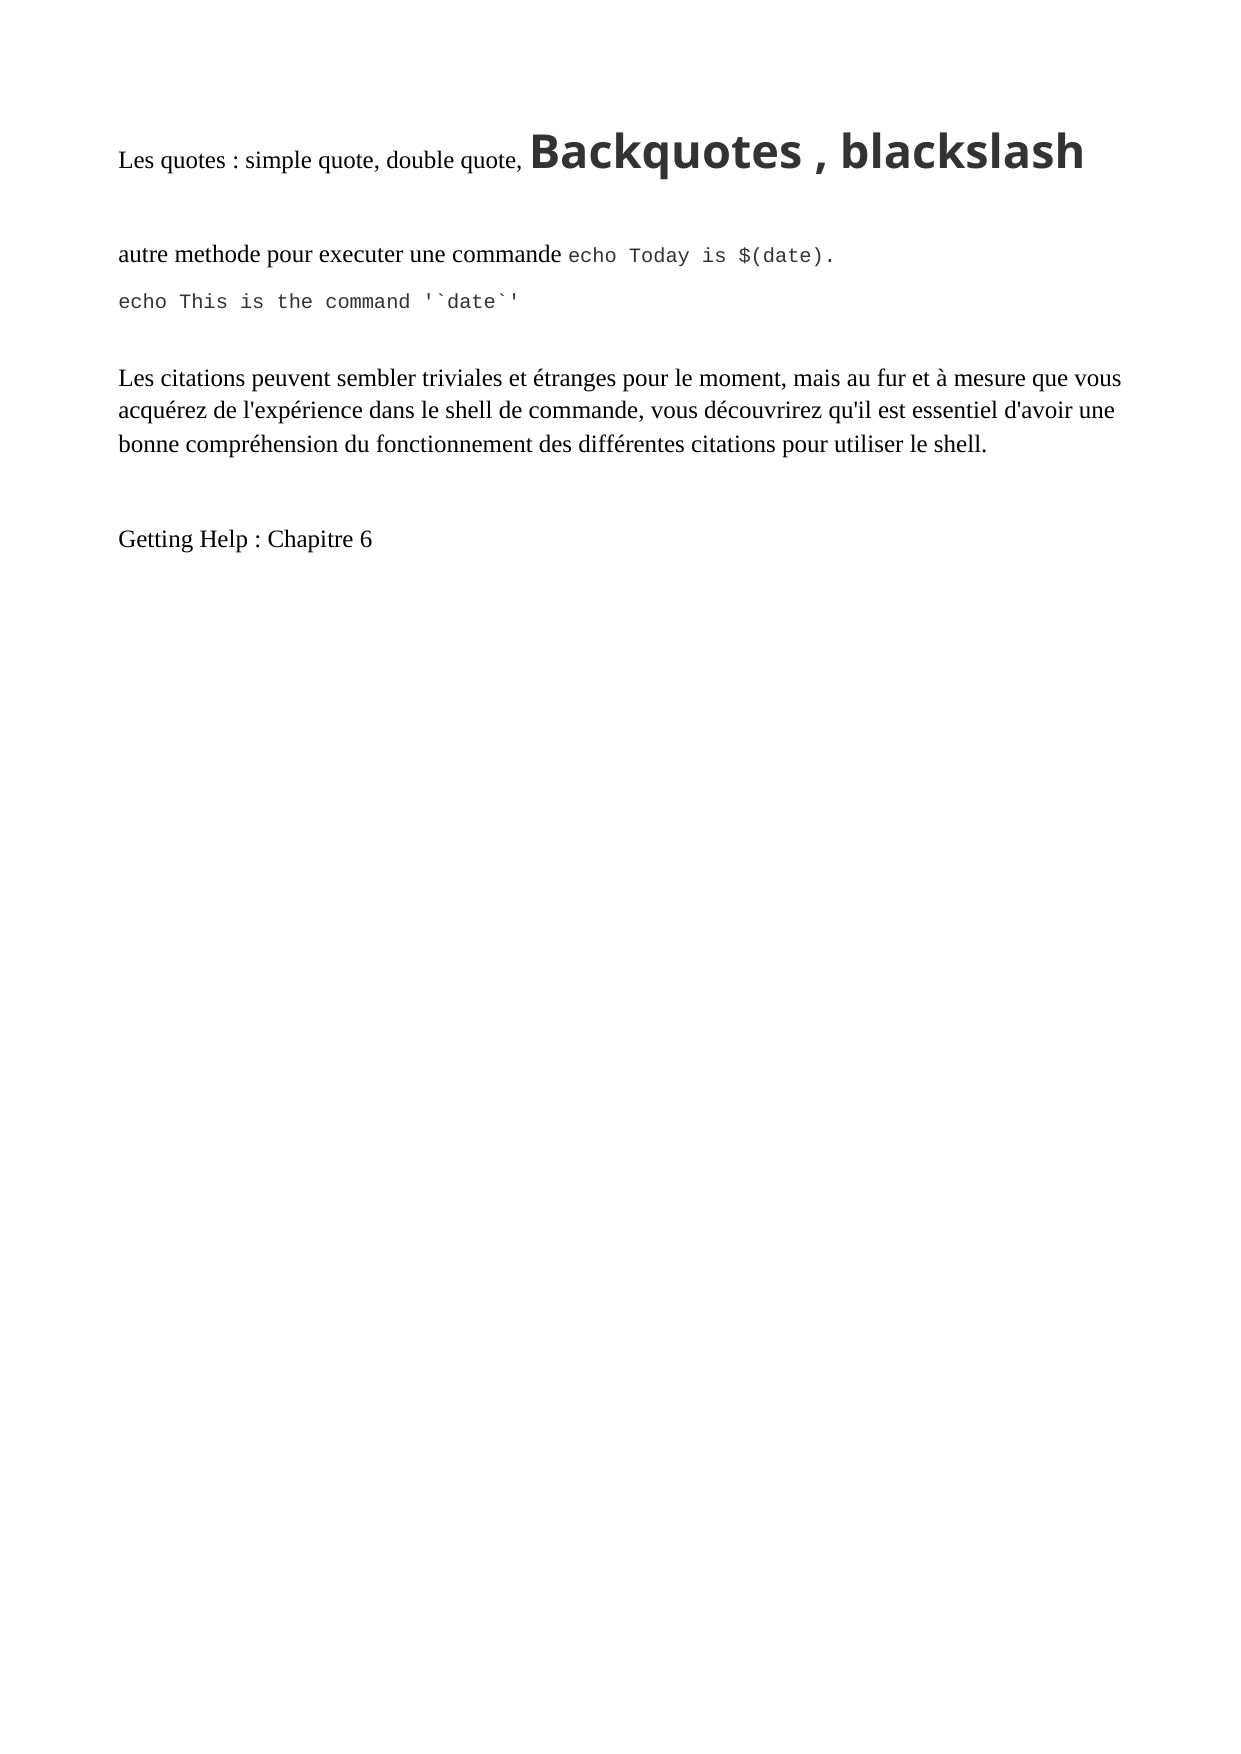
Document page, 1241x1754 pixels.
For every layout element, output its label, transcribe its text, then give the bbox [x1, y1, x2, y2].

text echo This is the command '`date`' [118, 292, 1122, 315]
text autre methode pour executer une commande echo Today is $(date). [118, 239, 1122, 269]
text Les quotes : simple quote, double quote, Backquotes , blackslash [118, 118, 1122, 182]
text Getting Help : Chapitre 6 [118, 524, 1122, 553]
text Les citations peuvent sembler triviales et étranges pour le moment, mais au fur et à mesure que vous acquérez de l'expérience dans le shell de commande, vous découvrirez qu'il est essentiel d'avoir une bonne compréhension du fonctionnement des différentes citations pour utiliser le shell. [118, 363, 1122, 457]
